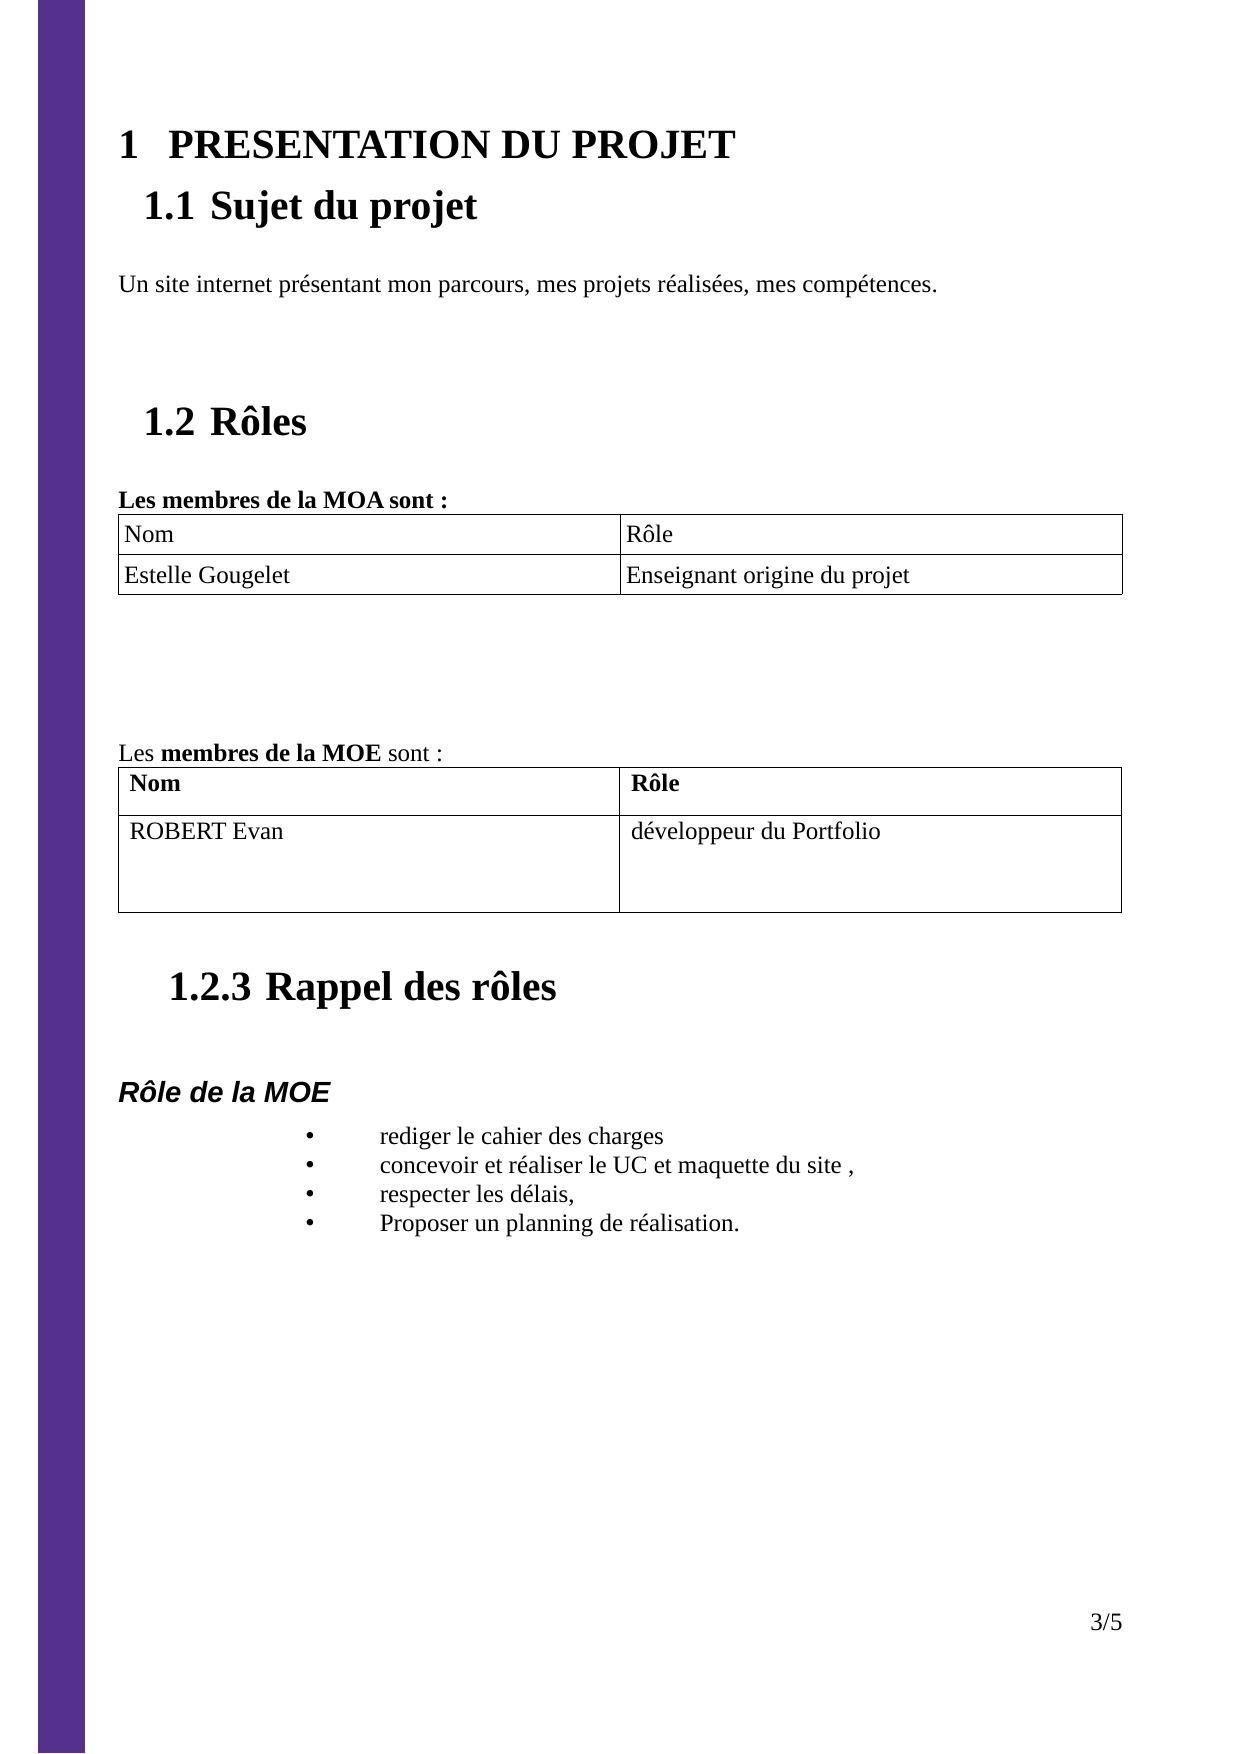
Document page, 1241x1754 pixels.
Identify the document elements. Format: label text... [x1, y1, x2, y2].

table_cell développeur du Portfolio [620, 816, 1121, 912]
text Les membres de la MOE sont : [118, 738, 1122, 767]
text Un site internet présentant mon parcours, mes projets réalisées, mes compétences. [118, 269, 1122, 327]
text 1.1 Sujet du projet [143, 179, 1122, 230]
table_cell ROBERT Evan [119, 816, 619, 912]
table_header Rôle [621, 515, 1122, 554]
list concevoir et réaliser le UC et maquette du site , [306, 1150, 1122, 1179]
list respecter les délais, [306, 1179, 1122, 1208]
list rediger le cahier des charges [306, 1121, 1122, 1150]
text Les membres de la MOA sont : [118, 485, 1122, 513]
table_header Nom [119, 515, 620, 554]
table_header Rôle [620, 768, 1121, 815]
table_cell Enseignant origine du projet [621, 555, 1122, 594]
table_header Nom [119, 768, 619, 815]
text 1 PRESENTATION DU PROJET [118, 118, 1122, 169]
text 1.2 Rôles [143, 395, 1122, 446]
table_cell Estelle Gougelet [119, 555, 620, 594]
subtitle Rôle de la MOE [118, 1075, 1122, 1109]
text 1.2.3 Rappel des rôles [168, 960, 1122, 1011]
list Proposer un planning de réalisation. [306, 1208, 1122, 1236]
